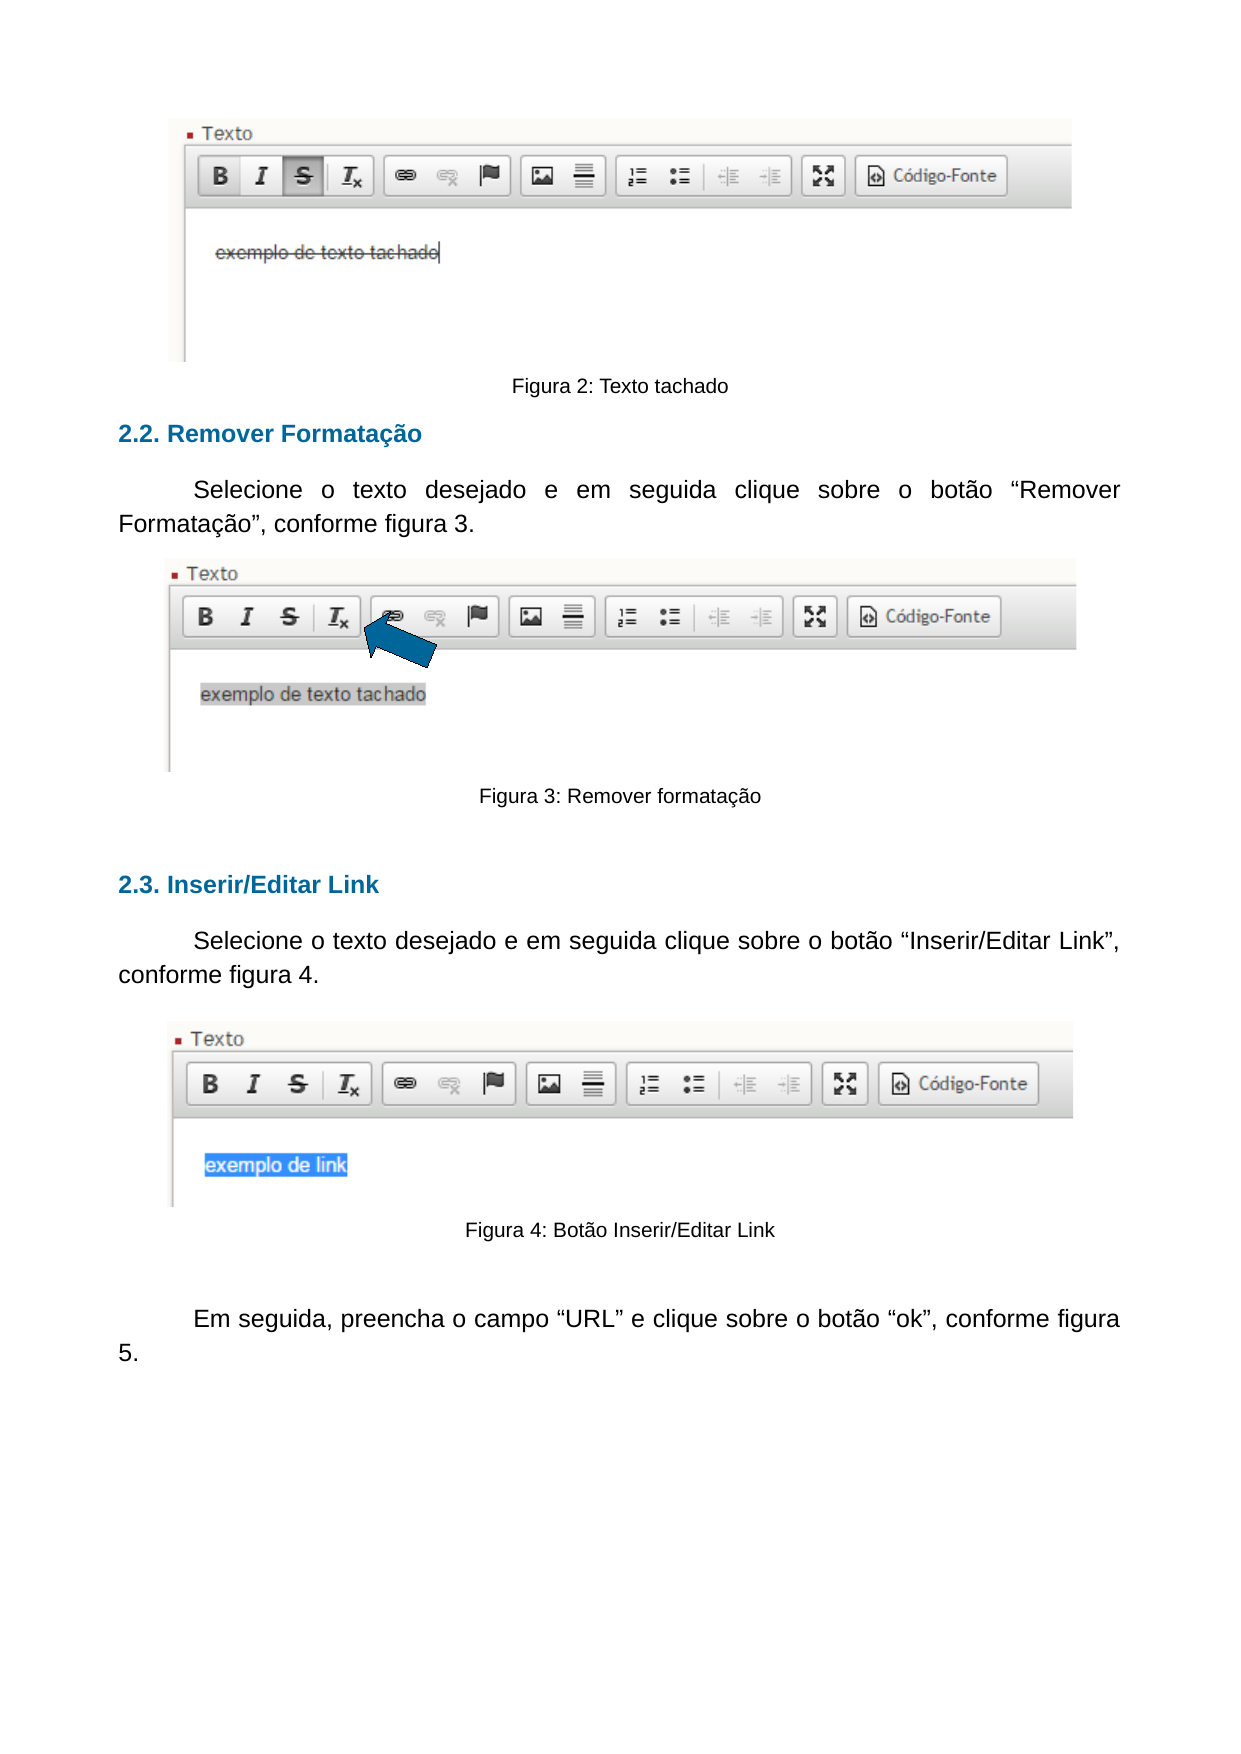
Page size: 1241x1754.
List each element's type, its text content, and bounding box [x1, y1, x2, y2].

text Selecione o texto desejado e em seguida clique sobre o botão “Remover Formatação”, conforme figura 3. [118, 475, 1122, 538]
subtitle Inserir/Editar Link [118, 870, 1122, 899]
text Figura 3: Remover formatação [164, 772, 1076, 807]
text Em seguida, preencha o campo “URL” e clique sobre o botão “ok”, conforme figura 5. [118, 1304, 1122, 1367]
subtitle Remover Formatação [118, 419, 1122, 448]
text Selecione o texto desejado e em seguida clique sobre o botão “Inserir/Editar Link”, conforme figura 4. [118, 926, 1122, 989]
text Figura 2: Texto tachado [168, 362, 1072, 398]
picture [167, 1021, 1074, 1207]
picture [163, 558, 1077, 772]
picture [168, 118, 1072, 362]
text Figura 4: Botão Inserir/Editar Link [167, 1207, 1073, 1242]
